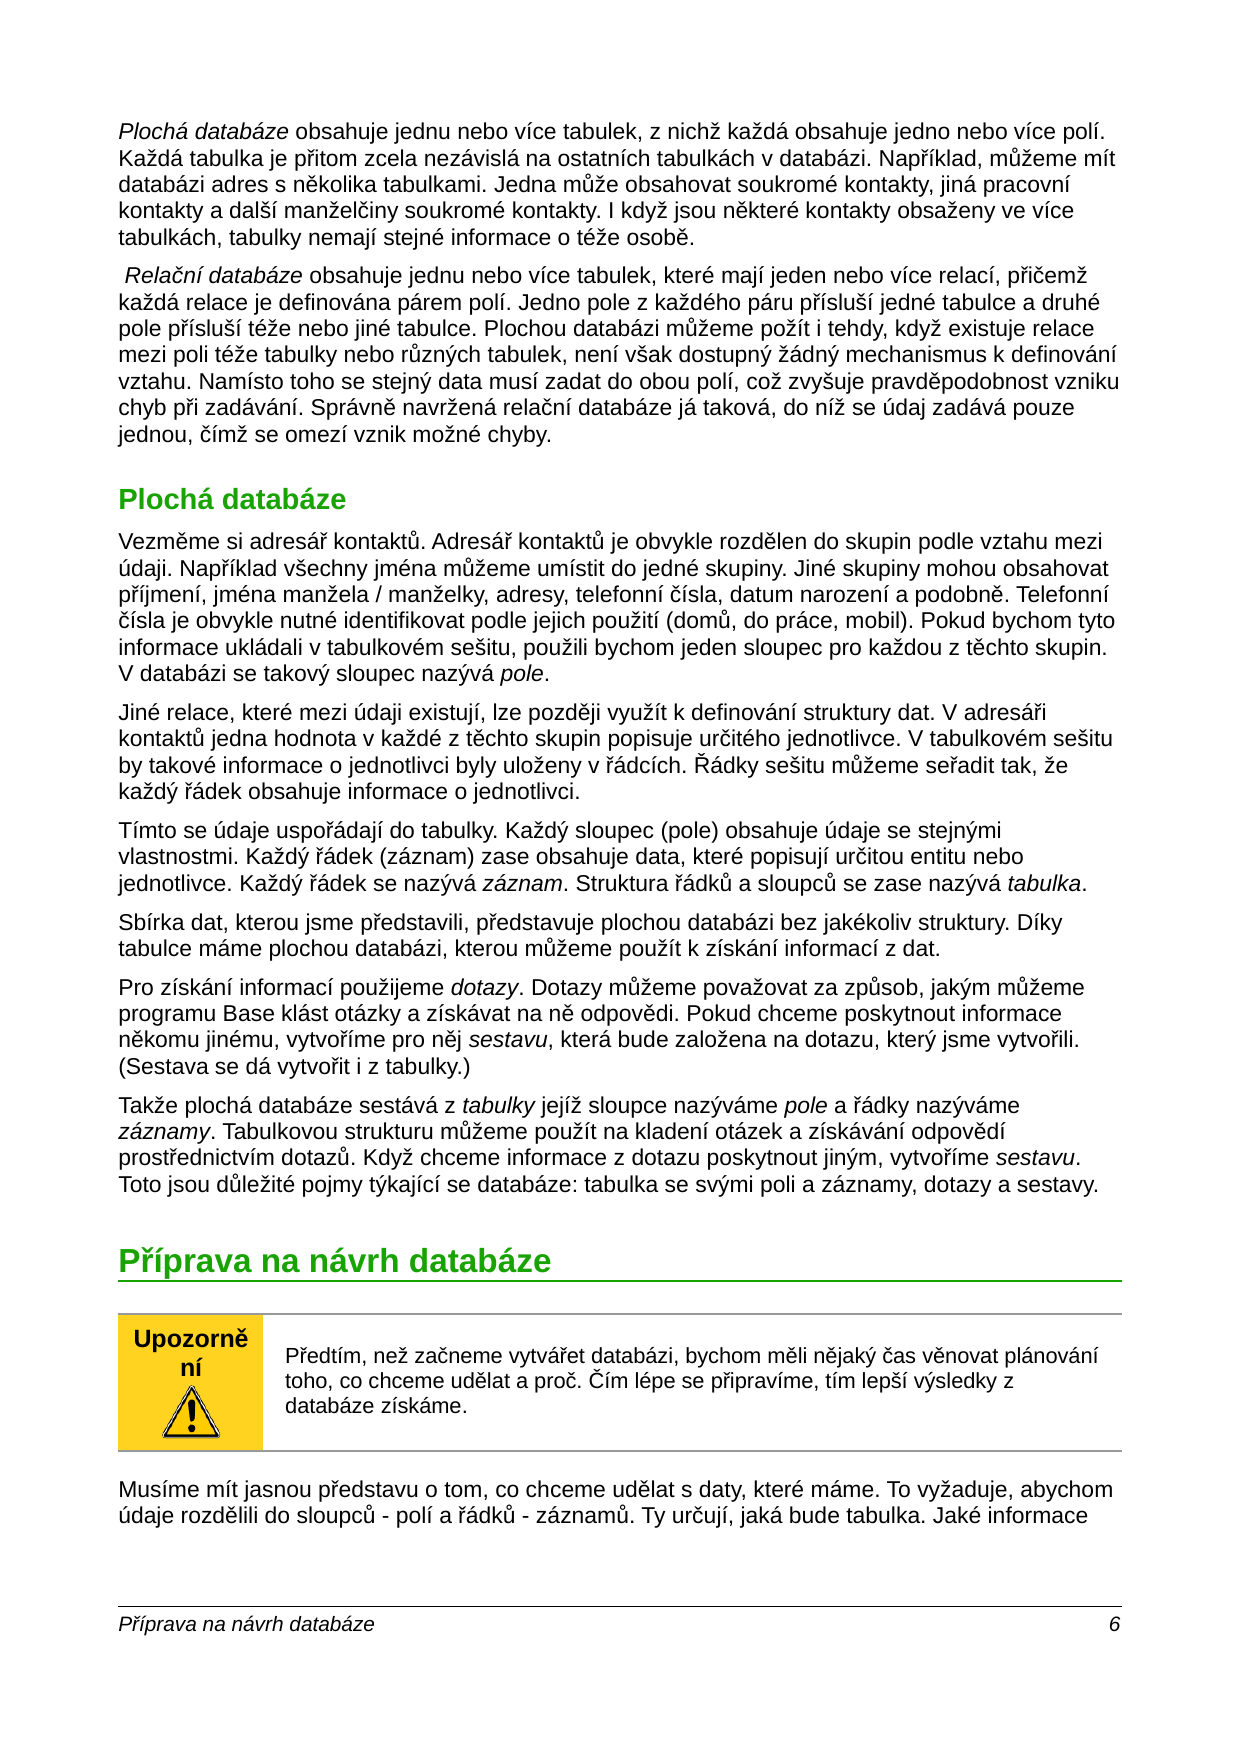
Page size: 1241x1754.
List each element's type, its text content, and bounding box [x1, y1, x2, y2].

text Tímto se údaje uspořádají do tabulky. Každý sloupec (pole) obsahuje údaje se stejnými vlastnostmi. Každý řádek (záznam) zase obsahuje data, které popisují určitou entitu nebo jednotlivce. Každý řádek se nazývá záznam. Struktura řádků a sloupců se zase nazývá tabulka. [118, 817, 1122, 896]
text Jiné relace, které mezi údaji existují, lze později využít k definování struktury dat. V adresáři kontaktů jedna hodnota v každé z těchto skupin popisuje určitého jednotlivce. V tabulkovém sešitu by takové informace o jednotlivci byly uloženy v řádcích. Řádky sešitu můžeme seřadit tak, že každý řádek obsahuje informace o jednotlivci. [118, 699, 1122, 804]
text Vezměme si adresář kontaktů. Adresář kontaktů je obvykle rozdělen do skupin podle vztahu mezi údaji. Například všechny jména můžeme umístit do jedné skupiny. Jiné skupiny mohou obsahovat příjmení, jména manžela / manželky, adresy, telefonní čísla, datum narození a podobně. Telefonní čísla je obvykle nutné identifikovat podle jejich použití (domů, do práce, mobil). Pokud bychom tyto informace ukládali v tabulkovém sešitu, použili bychom jeden sloupec pro každou z těchto skupin. V databázi se takový sloupec nazývá pole. [118, 528, 1122, 686]
subtitle Příprava na návrh databáze [118, 1241, 1122, 1280]
subtitle Plochá databáze [118, 482, 1122, 516]
text Musíme mít jasnou představu o tom, co chceme udělat s daty, které máme. To vyžaduje, abychom údaje rozdělili do sloupců - polí a řádků - záznamů. Ty určují, jaká bude tabulka. Jaké informace [118, 1476, 1122, 1528]
picture [158, 1381, 224, 1442]
table_header Upozornění [118, 1315, 263, 1450]
text Plochá databáze obsahuje jednu nebo více tabulek, z nichž každá obsahuje jedno nebo více polí. Každá tabulka je přitom zcela nezávislá na ostatních tabulkách v databázi. Například, můžeme mít databázi adres s několika tabulkami. Jedna může obsahovat soukromé kontakty, jiná pracovní kontakty a další manželčiny soukromé kontakty. I když jsou některé kontakty obsaženy ve více tabulkách, tabulky nemají stejné informace o téže osobě. [118, 118, 1122, 250]
text Takže plochá databáze sestává z tabulky jejíž sloupce nazýváme pole a řádky nazýváme záznamy. Tabulkovou strukturu můžeme použít na kladení otázek a získávání odpovědí prostřednictvím dotazů. Když chceme informace z dotazu poskytnout jiným, vytvoříme sestavu. Toto jsou důležité pojmy týkající se databáze: tabulka se svými poli a záznamy, dotazy a sestavy. [118, 1092, 1122, 1197]
text Relační databáze obsahuje jednu nebo více tabulek, které mají jeden nebo více relací, přičemž každá relace je definována párem polí. Jedno pole z každého páru přísluší jedné tabulce a druhé pole přísluší téže nebo jiné tabulce. Plochou databázi můžeme požít i tehdy, když existuje relace mezi poli téže tabulky nebo různých tabulek, není však dostupný žádný mechanismus k definování vztahu. Namísto toho se stejný data musí zadat do obou polí, což zvyšuje pravděpodobnost vzniku chyb při zadávání. Správně navržená relační databáze já taková, do níž se údaj zadává pouze jednou, čímž se omezí vznik možné chyby. [118, 262, 1122, 447]
text Sbírka dat, kterou jsme představili, představuje plochou databázi bez jakékoliv struktury. Díky tabulce máme plochou databázi, kterou můžeme použít k získání informací z dat. [118, 908, 1122, 961]
table_header Předtím, než začneme vytvářet databázi, bychom měli nějaký čas věnovat plánování toho, co chceme udělat a proč. Čím lépe se připravíme, tím lepší výsledky z databáze získáme. [264, 1315, 1122, 1450]
text Pro získání informací použijeme dotazy. Dotazy můžeme považovat za způsob, jakým můžeme programu Base klást otázky a získávat na ně odpovědi. Pokud chceme poskytnout informace někomu jinému, vytvoříme pro něj sestavu, která bude založena na dotazu, který jsme vytvořili. (Sestava se dá vytvořit i z tabulky.) [118, 974, 1122, 1079]
